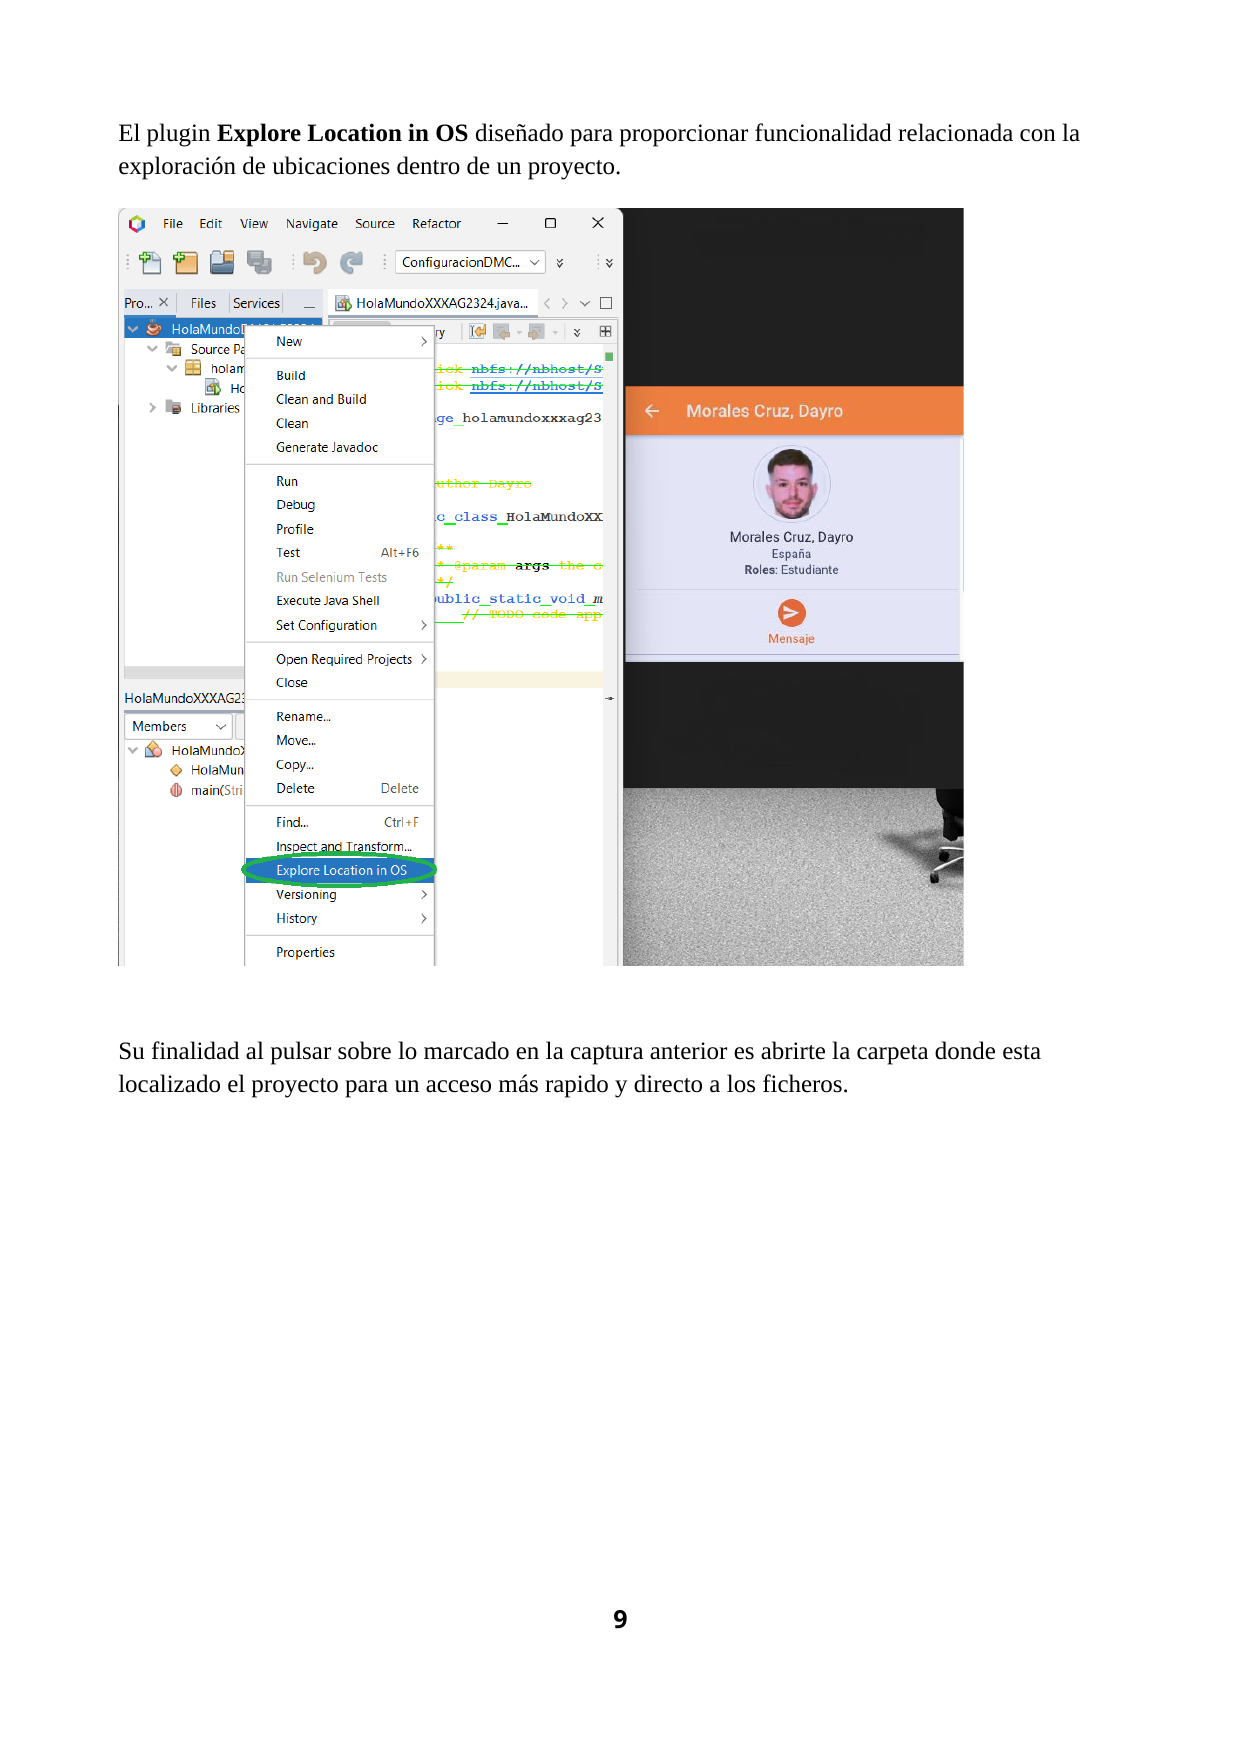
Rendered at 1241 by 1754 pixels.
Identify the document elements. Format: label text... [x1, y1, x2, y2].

text El plugin Explore Location in OS diseñado para proporcionar funcionalidad relacionada con la exploración de ubicaciones dentro de un proyecto. [118, 118, 1122, 180]
picture [118, 208, 964, 966]
text Su finalidad al pulsar sobre lo marcado en la captura anterior es abrirte la carpeta donde esta localizado el proyecto para un acceso más rapido y directo a los ficheros. [118, 1036, 1122, 1098]
